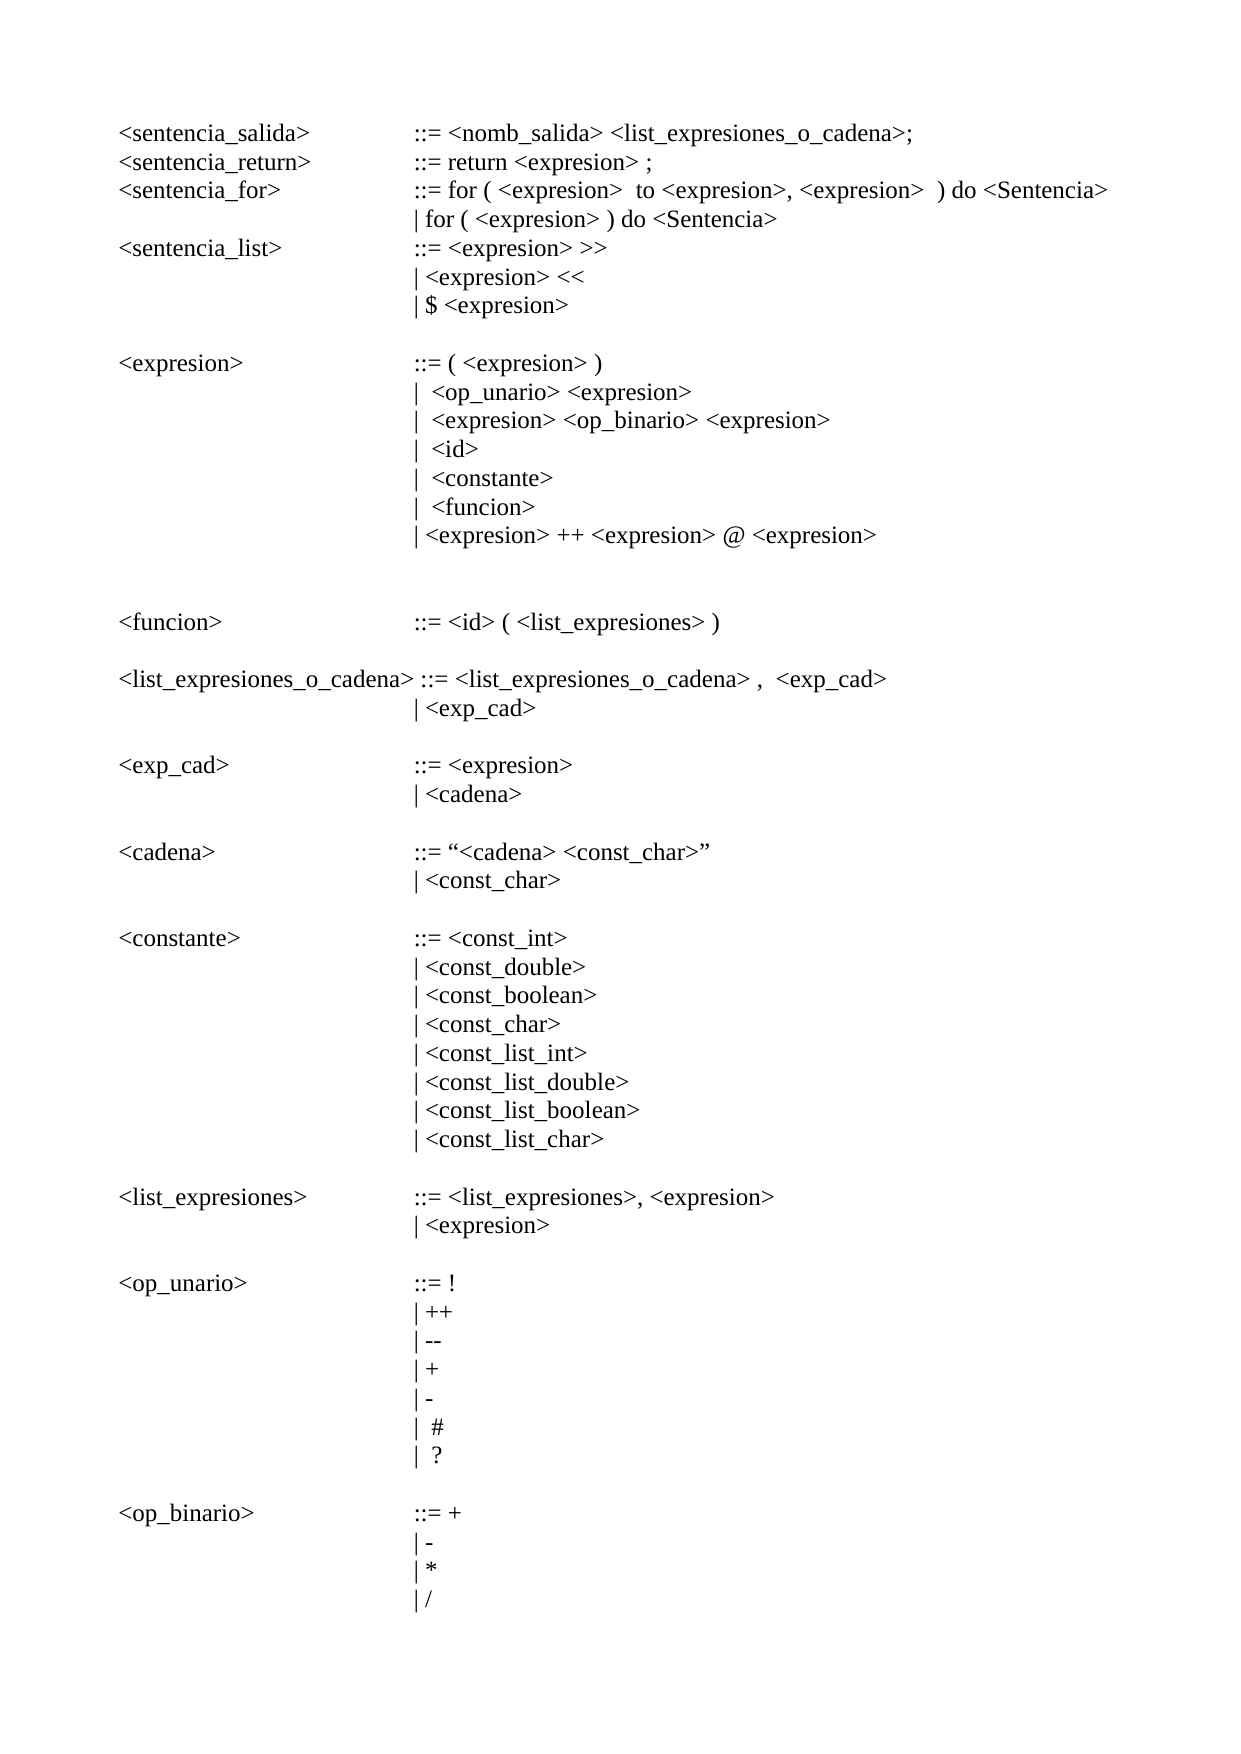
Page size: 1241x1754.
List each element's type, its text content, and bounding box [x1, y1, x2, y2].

text | <expresion> <op_binario> <expresion> [118, 406, 1122, 434]
text | # [118, 1412, 1122, 1441]
text <cadena> ::= “<cadena> <const_char>” [118, 837, 1122, 866]
text <list_expresiones> ::= <list_expresiones>, <expresion> [118, 1182, 1122, 1211]
text <sentencia_return> ::= return <expresion> ; [118, 147, 1122, 176]
text | - [118, 1383, 1122, 1412]
text | + [118, 1354, 1122, 1383]
text | <const_double> [118, 952, 1122, 981]
text | ? [118, 1441, 1122, 1469]
text | <const_char> [118, 1009, 1122, 1038]
text | * [118, 1556, 1122, 1584]
text | <const_list_double> [118, 1067, 1122, 1096]
text | - [118, 1527, 1122, 1556]
text | <expresion> ++ <expresion> @ <expresion> [118, 521, 1122, 549]
text <expresion> ::= ( <expresion> ) [118, 348, 1122, 377]
text <exp_cad> ::= <expresion> [118, 751, 1122, 779]
text | for ( <expresion> ) do <Sentencia> [118, 204, 1122, 233]
text | <cadena> [118, 779, 1122, 808]
text <funcion> ::= <id> ( <list_expresiones> ) [118, 607, 1122, 636]
text | <funcion> [118, 492, 1122, 521]
text <constante> ::= <const_int> [118, 923, 1122, 952]
text | -- [118, 1326, 1122, 1354]
text <op_unario> ::= ! [118, 1268, 1122, 1297]
text | <const_boolean> [118, 981, 1122, 1009]
text | <const_list_int> [118, 1038, 1122, 1067]
text | <const_list_char> [118, 1124, 1122, 1153]
text <list_expresiones_o_cadena> ::= <list_expresiones_o_cadena> , <exp_cad> [118, 664, 1122, 693]
text | <expresion> << [118, 262, 1122, 291]
text | <constante> [118, 463, 1122, 492]
text | <exp_cad> [118, 693, 1122, 722]
text <sentencia_list> ::= <expresion> >> [118, 233, 1122, 262]
text | <op_unario> <expresion> [118, 377, 1122, 406]
text | <const_list_boolean> [118, 1096, 1122, 1124]
text | ++ [118, 1297, 1122, 1326]
text | / [118, 1584, 1122, 1613]
text | <expresion> [118, 1211, 1122, 1239]
text | <const_char> [118, 866, 1122, 894]
text <sentencia_salida> ::= <nomb_salida> <list_expresiones_o_cadena>; [118, 118, 1122, 147]
text <op_binario> ::= + [118, 1498, 1122, 1527]
text <sentencia_for> ::= for ( <expresion> to <expresion>, <expresion> ) do <Sentencia> [118, 176, 1122, 204]
text | $ <expresion> [118, 291, 1122, 319]
text | <id> [118, 434, 1122, 463]
